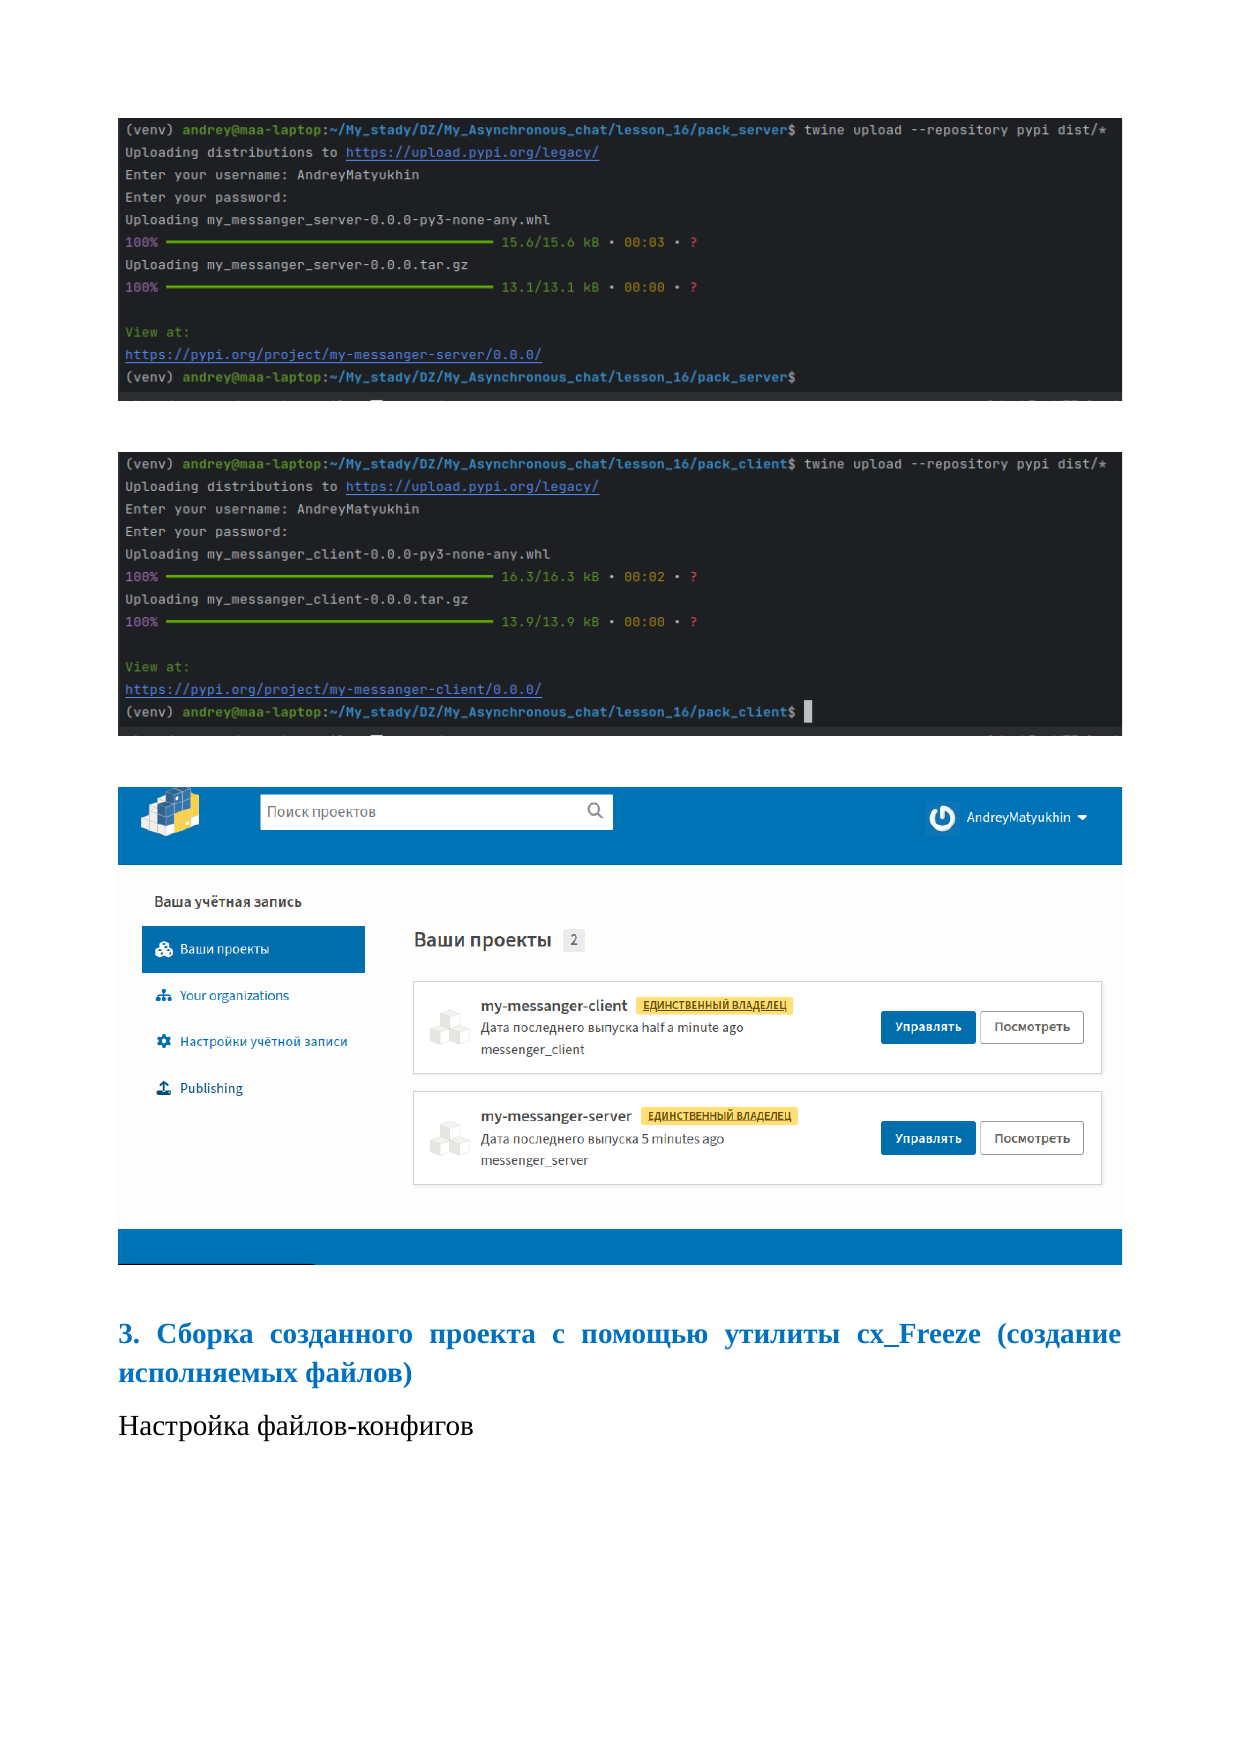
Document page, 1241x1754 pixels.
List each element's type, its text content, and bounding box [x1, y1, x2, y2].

picture [118, 118, 1123, 401]
text Настройка файлов-конфигов [118, 1408, 1122, 1441]
text 3. Сборка созданного проекта с помощью утилиты cx_Freeze (создание исполняемых файлов) [118, 1316, 1122, 1388]
picture [118, 787, 1123, 1265]
picture [118, 452, 1123, 736]
